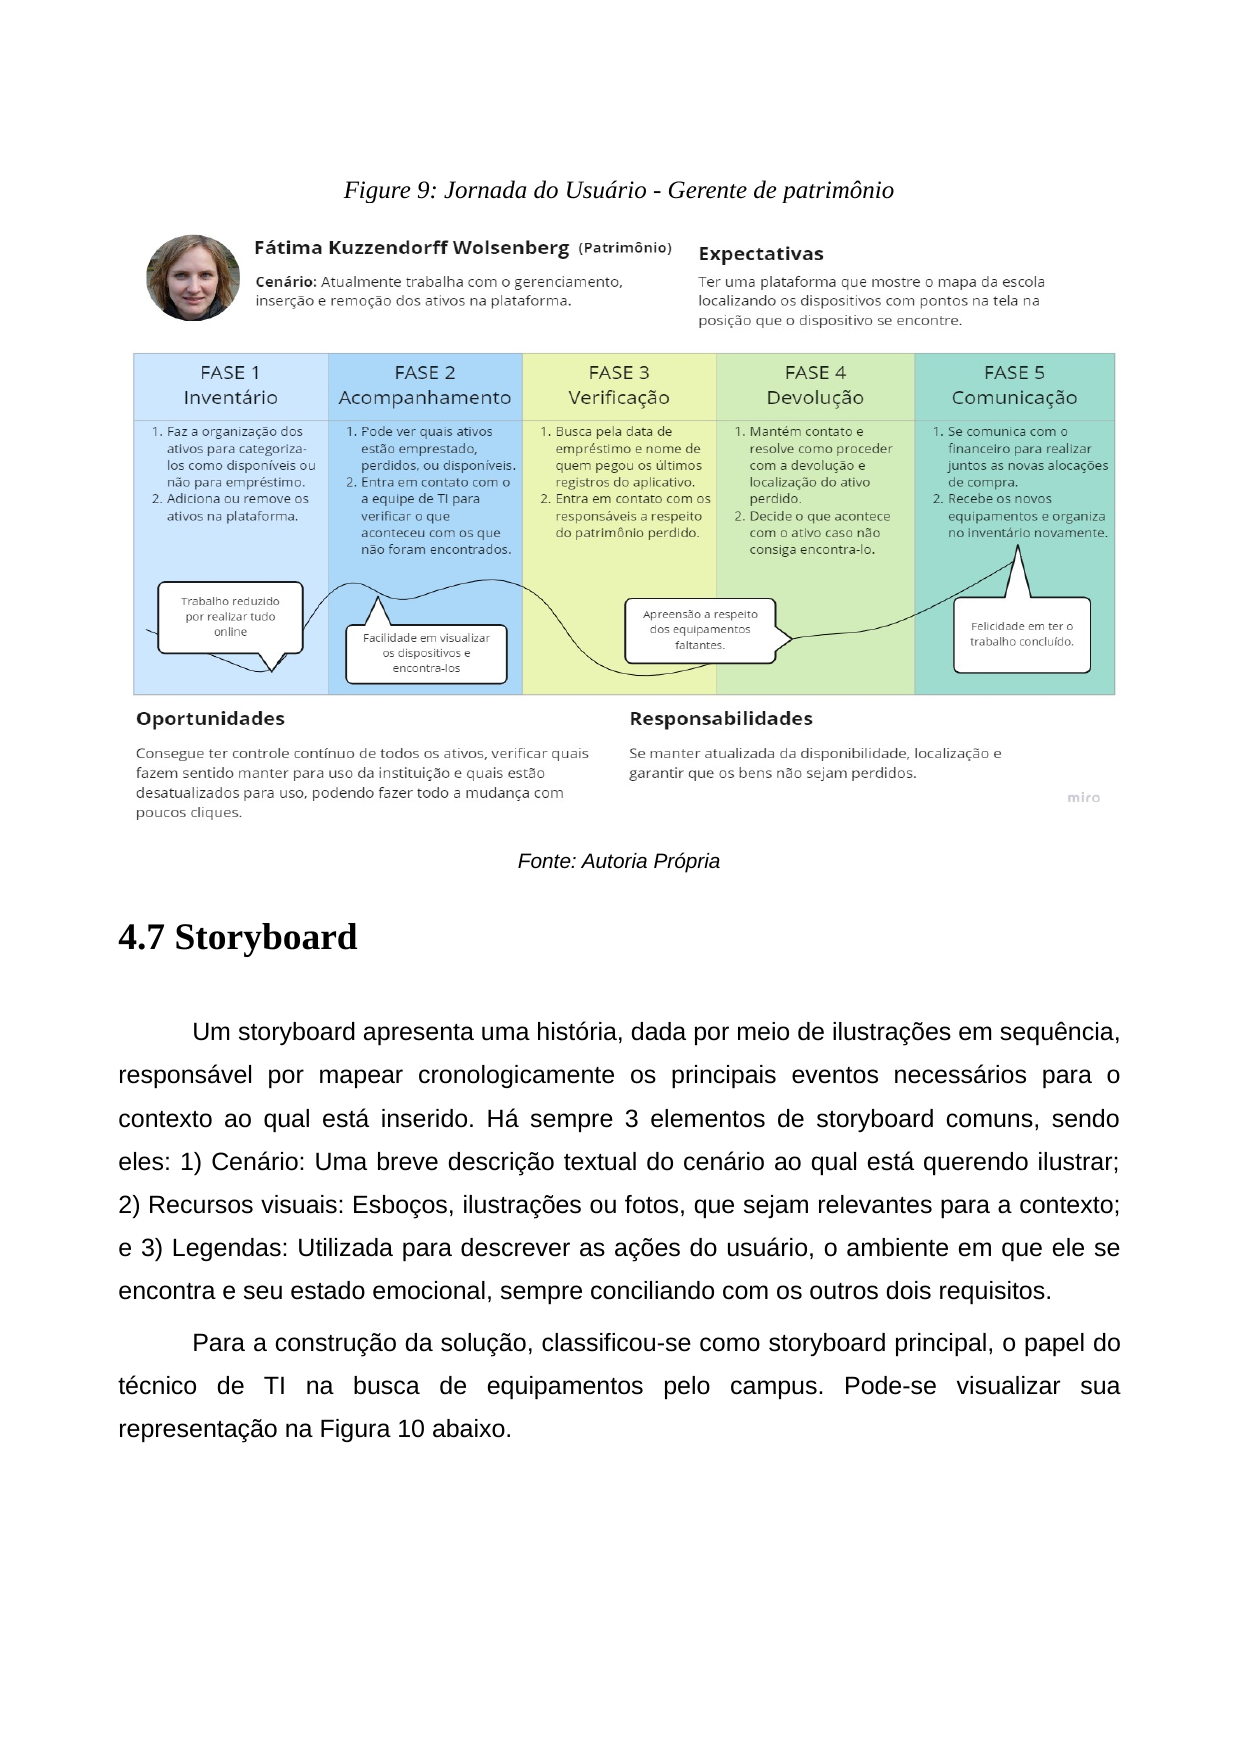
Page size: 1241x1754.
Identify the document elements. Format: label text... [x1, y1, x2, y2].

text Para a construção da solução, classificou-se como storyboard principal, o papel do técnico de TI na busca de equipamentos pelo campus. Pode-se visualizar sua representação na Figura 10 abaixo. [118, 1328, 1122, 1443]
text Um storyboard apresenta uma história, dada por meio de ilustrações em sequência, responsável por mapear cronologicamente os principais eventos necessários para o contexto ao qual está inserido. Há sempre 3 elementos de storyboard comuns, sendo eles: 1) Cenário: Uma breve descrição textual do cenário ao qual está querendo ilustrar; 2) Recursos visuais: Esboços, ilustrações ou fotos, que sejam relevantes para a contexto; e 3) Legendas: Utilizada para descrever as ações do usuário, o ambiente em que ele se encontra e seu estado emocional, sempre conciliando com os outros dois requisitos. [118, 1017, 1122, 1305]
text Figure 9: Jornada do Usuário - Gerente de patrimônio [118, 175, 1122, 203]
subtitle 4.7 Storyboard [118, 914, 1122, 957]
text [118, 163, 1122, 175]
text Fonte: Autoria Própria [118, 823, 1122, 873]
picture [118, 203, 1123, 823]
